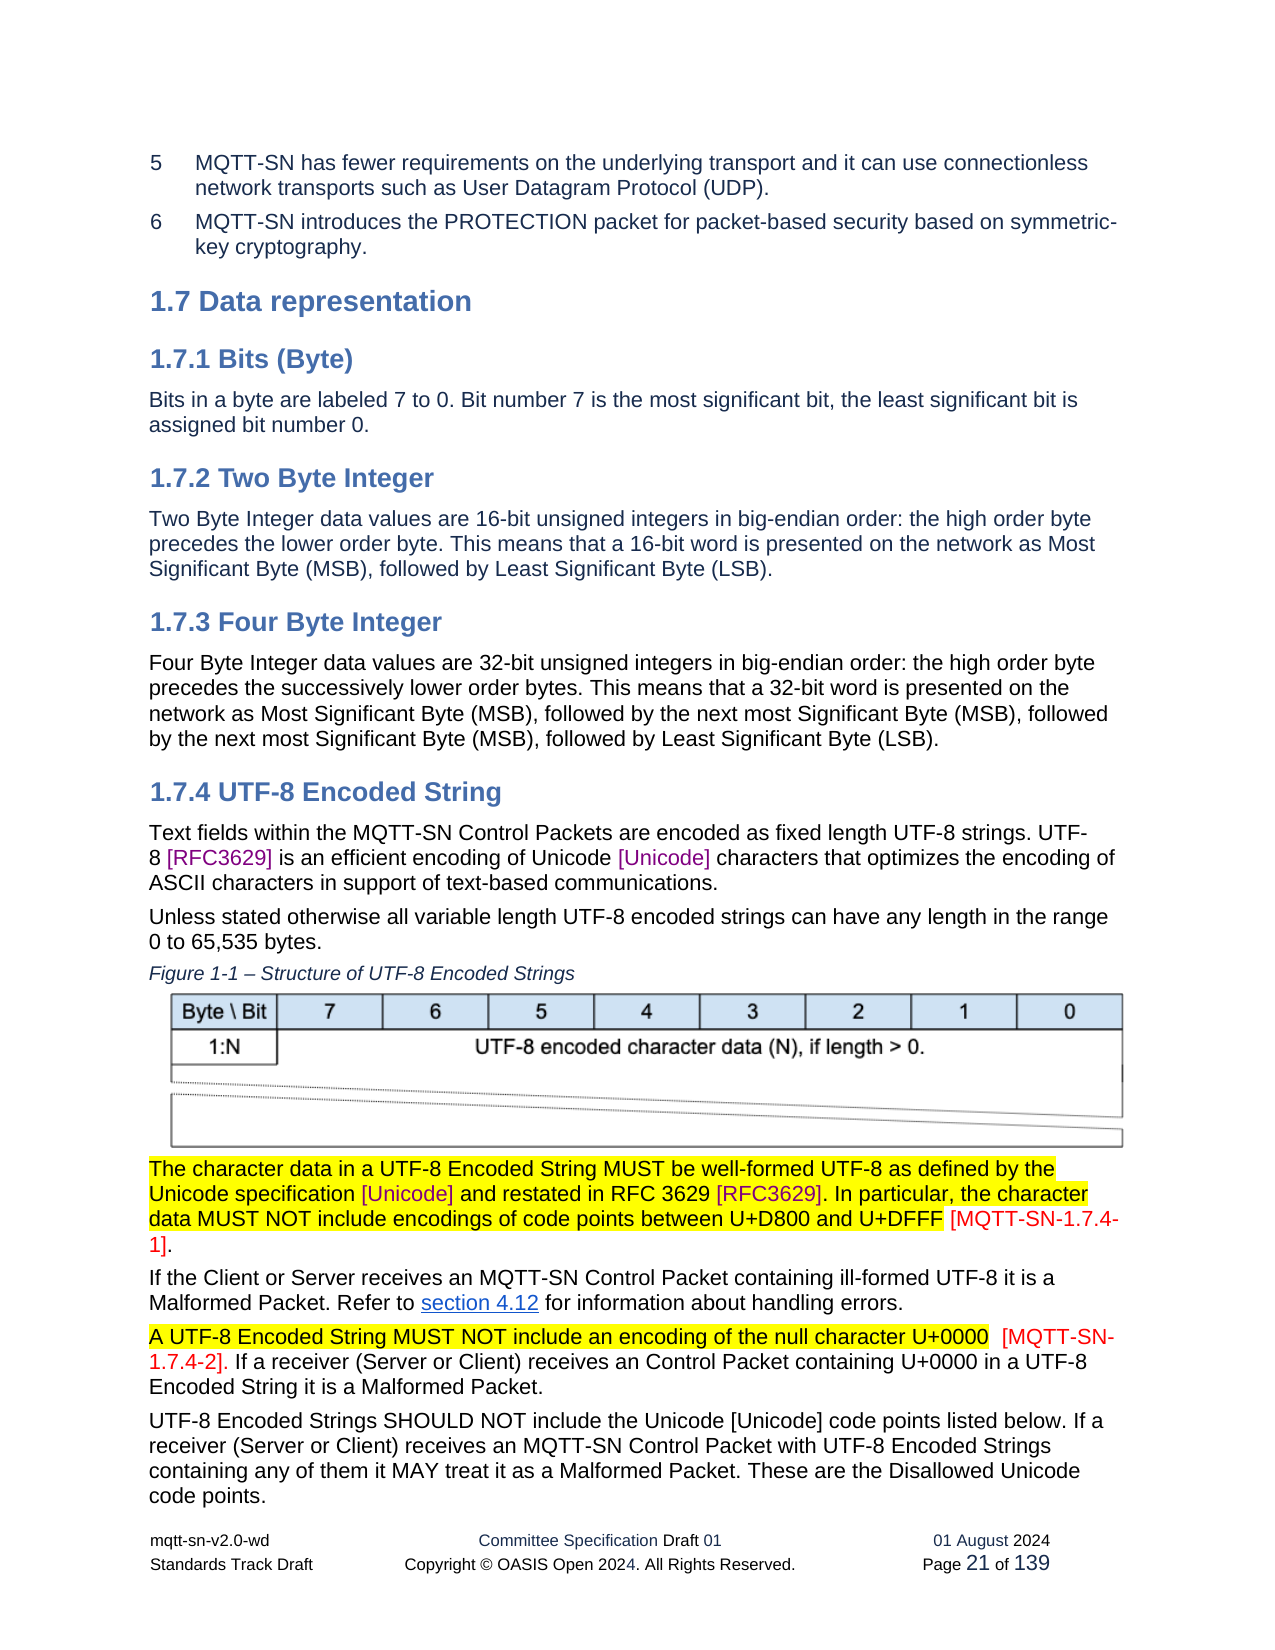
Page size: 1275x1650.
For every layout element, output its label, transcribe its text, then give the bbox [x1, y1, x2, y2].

subtitle 1.7.3 Four Byte Integer [150, 606, 1124, 637]
subtitle 1.7 Data representation [150, 284, 1124, 318]
text Two Byte Integer data values are 16-bit unsigned integers in big-endian order: the high order byte precedes the lower order byte. This means that a 16-bit word is presented on the network as Most Significant Byte (MSB), followed by Least Significant Byte (LSB). [148, 506, 1124, 581]
text If the Client or Server receives an MQTT-SN Control Packet containing ill-formed UTF-8 it is a Malformed Packet. Refer to section 4.12 for information about handling errors. [148, 1265, 1124, 1315]
text UTF-8 Encoded Strings SHOULD NOT include the Unicode [Unicode] code points listed below. If a receiver (Server or Client) receives an MQTT-SN Control Packet with UTF-8 Encoded Strings containing any of them it MAY treat it as a Malformed Packet. These are the Disallowed Unicode code points. [148, 1408, 1124, 1508]
text Four Byte Integer data values are 32-bit unsigned integers in big-endian order: the high order byte precedes the successively lower order bytes. This means that a 32-bit word is presented on the network as Most Significant Byte (MSB), followed by the next most Significant Byte (MSB), followed by the next most Significant Byte (MSB), followed by Least Significant Byte (LSB). [148, 650, 1124, 751]
subtitle 1.7.4 UTF-8 Encoded String [150, 776, 1124, 807]
subtitle 1.7.1 Bits (Byte) [150, 343, 1124, 374]
list MQTT-SN has fewer requirements on the underlying transport and it can use connectionless network transports such as User Datagram Protocol (UDP). [150, 150, 1124, 200]
picture [148, 993, 1124, 1148]
text The character data in a UTF-8 Encoded String MUST be well-formed UTF-8 as defined by the Unicode specification [Unicode] and restated in RFC 3629 [RFC3629]. In particular, the character data MUST NOT include encodings of code points between U+D800 and U+DFFF [MQTT-SN-1.7.4-1]. [148, 1156, 1124, 1257]
subtitle 1.7.2 Two Byte Integer [150, 462, 1124, 493]
list MQTT-SN introduces the PROTECTION packet for packet-based security based on symmetric-key cryptography. [150, 209, 1124, 259]
text Text fields within the MQTT-SN Control Packets are encoded as fixed length UTF-8 strings. UTF-8 [RFC3629] is an efficient encoding of Unicode [Unicode] characters that optimizes the encoding of ASCII characters in support of text-based communications. [148, 819, 1124, 895]
text Figure 1-1 – Structure of UTF-8 Encoded Strings [148, 962, 1124, 985]
text A UTF-8 Encoded String MUST NOT include an encoding of the null character U+0000 [MQTT-SN-1.7.4-2]. If a receiver (Server or Client) receives an Control Packet containing U+0000 in a UTF-8 Encoded String it is a Malformed Packet. [148, 1324, 989, 1399]
text Bits in a byte are labeled 7 to 0. Bit number 7 is the most significant bit, the least significant bit is assigned bit number 0. [148, 386, 1124, 437]
text Unless stated otherwise all variable length UTF-8 encoded strings can have any length in the range 0 to 65,535 bytes. [148, 903, 1124, 954]
text A UTF-8 Encoded String MUST NOT include an encoding of the null character U+0000 [MQTT-SN-1.7.4-2]. If a receiver (Server or Client) receives an Control Packet containing U+0000 in a UTF-8 Encoded String it is a Malformed Packet. [544, 1324, 1124, 1399]
